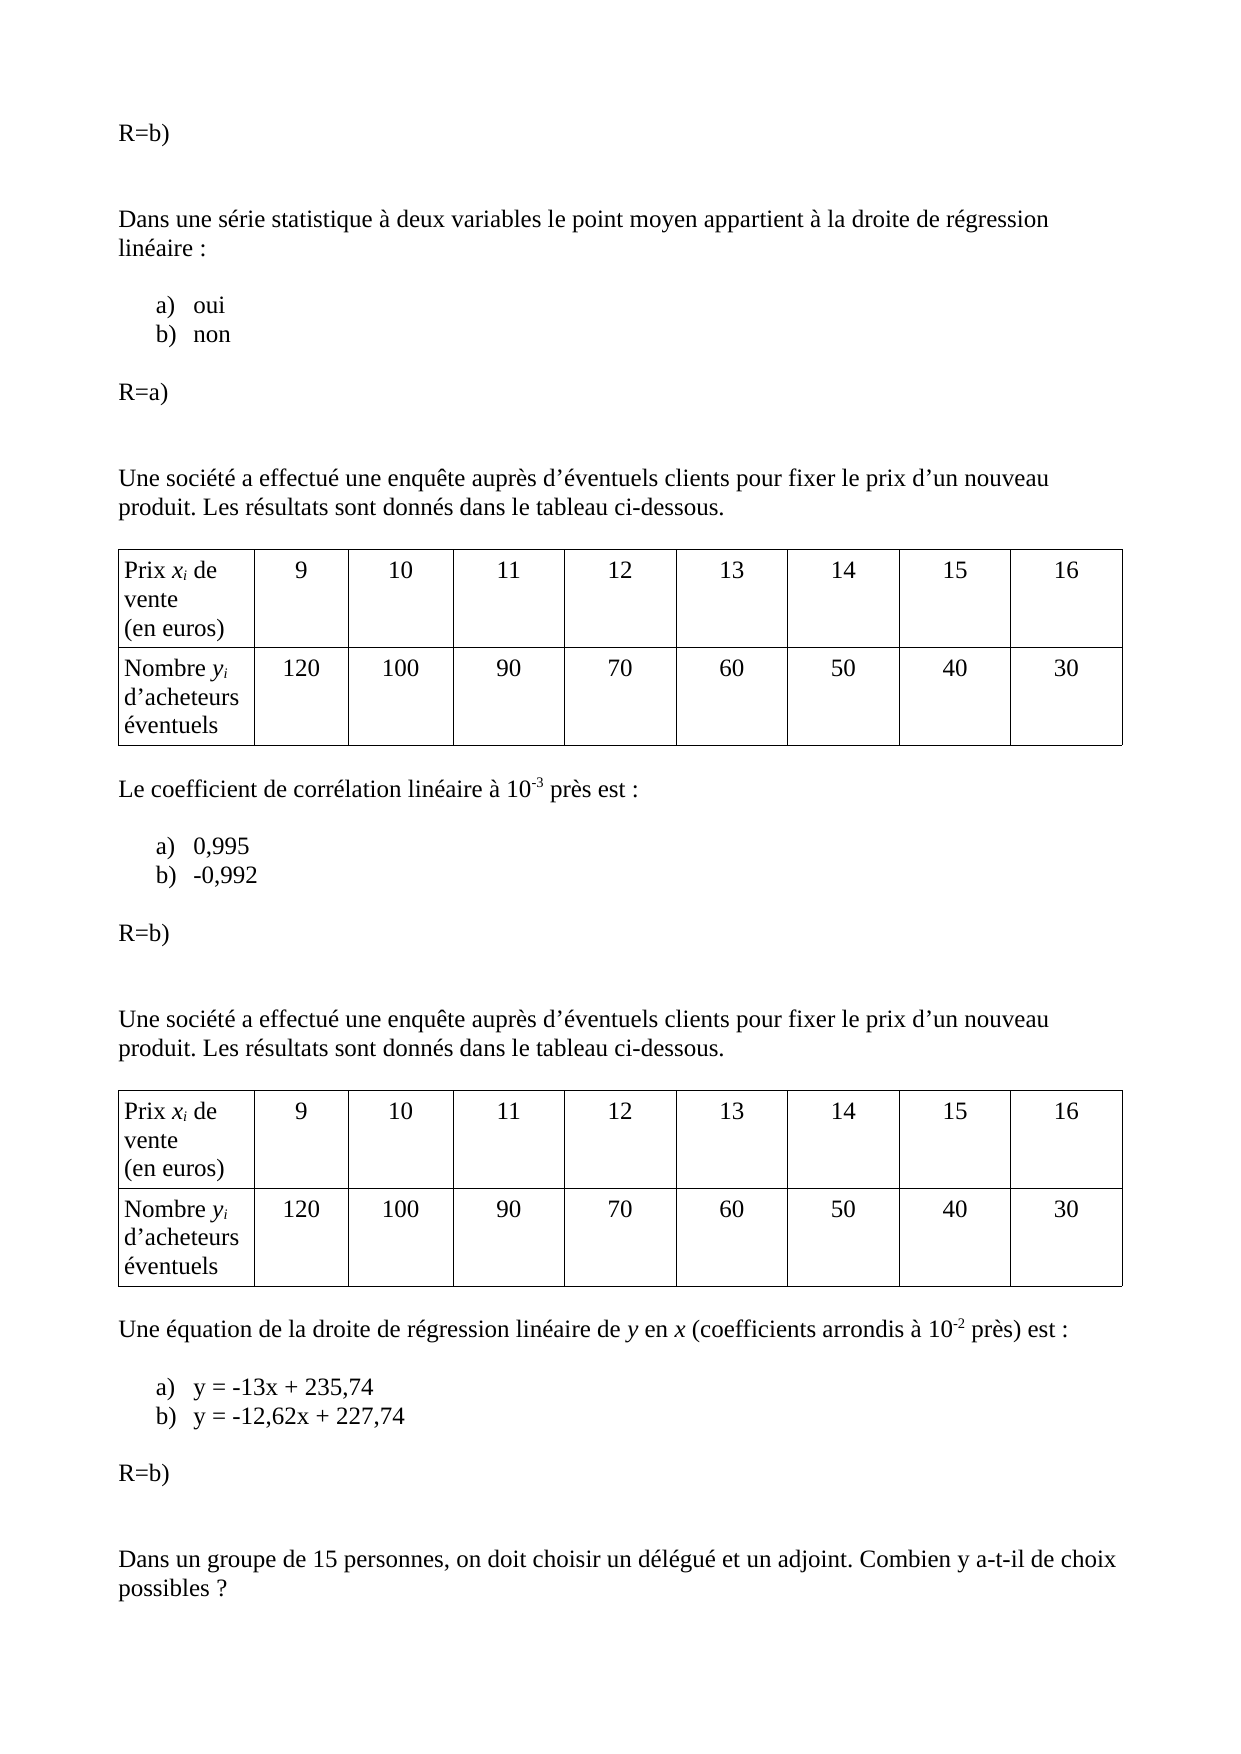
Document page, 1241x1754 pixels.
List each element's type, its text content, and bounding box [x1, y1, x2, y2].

table_header Prix xi de vente (en euros) [119, 1091, 254, 1188]
list oui [156, 291, 1122, 319]
table_cell 40 [900, 1189, 1010, 1286]
table_cell 100 [349, 1189, 453, 1286]
text R=a) [118, 377, 1122, 406]
text R=b) [118, 118, 1122, 147]
list 0,995 [156, 831, 1122, 860]
list -0,992 [156, 860, 1122, 889]
table_header 14 [788, 550, 899, 647]
text Dans une série statistique à deux variables le point moyen appartient à la droite de régression linéaire : [118, 204, 1122, 262]
text R=b) [118, 1458, 1122, 1487]
text R=b) [118, 918, 1122, 946]
list y = -12,62x + 227,74 [156, 1401, 1122, 1429]
text Une société a effectué une enquête auprès d’éventuels clients pour fixer le prix d’un nouveau produit. Les résultats sont donnés dans le tableau ci-dessous. [118, 1004, 1122, 1061]
list y = -13x + 235,74 [156, 1372, 1122, 1401]
text Une société a effectué une enquête auprès d’éventuels clients pour fixer le prix d’un nouveau produit. Les résultats sont donnés dans le tableau ci-dessous. [118, 463, 1122, 521]
text Le coefficient de corrélation linéaire à 10-3 près est : [118, 774, 1122, 803]
table_cell 60 [677, 648, 787, 745]
table_header 9 [255, 1091, 348, 1188]
text Dans un groupe de 15 personnes, on doit choisir un délégué et un adjoint. Combien y a-t-il de choix possibles ? [118, 1544, 1122, 1602]
table_cell 40 [900, 648, 1010, 745]
table_cell 60 [677, 1189, 787, 1286]
table_cell 120 [255, 648, 348, 745]
table_header 13 [677, 550, 787, 647]
table_header 15 [900, 550, 1010, 647]
table_cell Nombre yi d’acheteurs éventuels [119, 648, 254, 745]
table_header 14 [788, 1091, 899, 1188]
table_header 15 [900, 1091, 1010, 1188]
table_header Prix xi de vente (en euros) [119, 550, 254, 647]
table_header 9 [255, 550, 348, 647]
table_header 13 [677, 1091, 787, 1188]
text Une équation de la droite de régression linéaire de y en x (coefficients arrondis à 10-2 près) est : [118, 1314, 1122, 1343]
table_cell Nombre yi d’acheteurs éventuels [119, 1189, 254, 1286]
table_header 16 [1011, 550, 1122, 647]
table_header 10 [349, 550, 453, 647]
table_header 12 [565, 550, 676, 647]
list non [156, 319, 1122, 348]
table_header 10 [349, 1091, 453, 1188]
table_cell 50 [788, 648, 899, 745]
table_cell 90 [454, 648, 564, 745]
table_header 12 [565, 1091, 676, 1188]
table_header 11 [454, 550, 564, 647]
table_header 11 [454, 1091, 564, 1188]
table_cell 70 [565, 1189, 676, 1286]
table_header 16 [1011, 1091, 1122, 1188]
table_cell 120 [255, 1189, 348, 1286]
table_cell 30 [1011, 648, 1122, 745]
table_cell 70 [565, 648, 676, 745]
table_cell 100 [349, 648, 453, 745]
table_cell 30 [1011, 1189, 1122, 1286]
table_cell 50 [788, 1189, 899, 1286]
table_cell 90 [454, 1189, 564, 1286]
